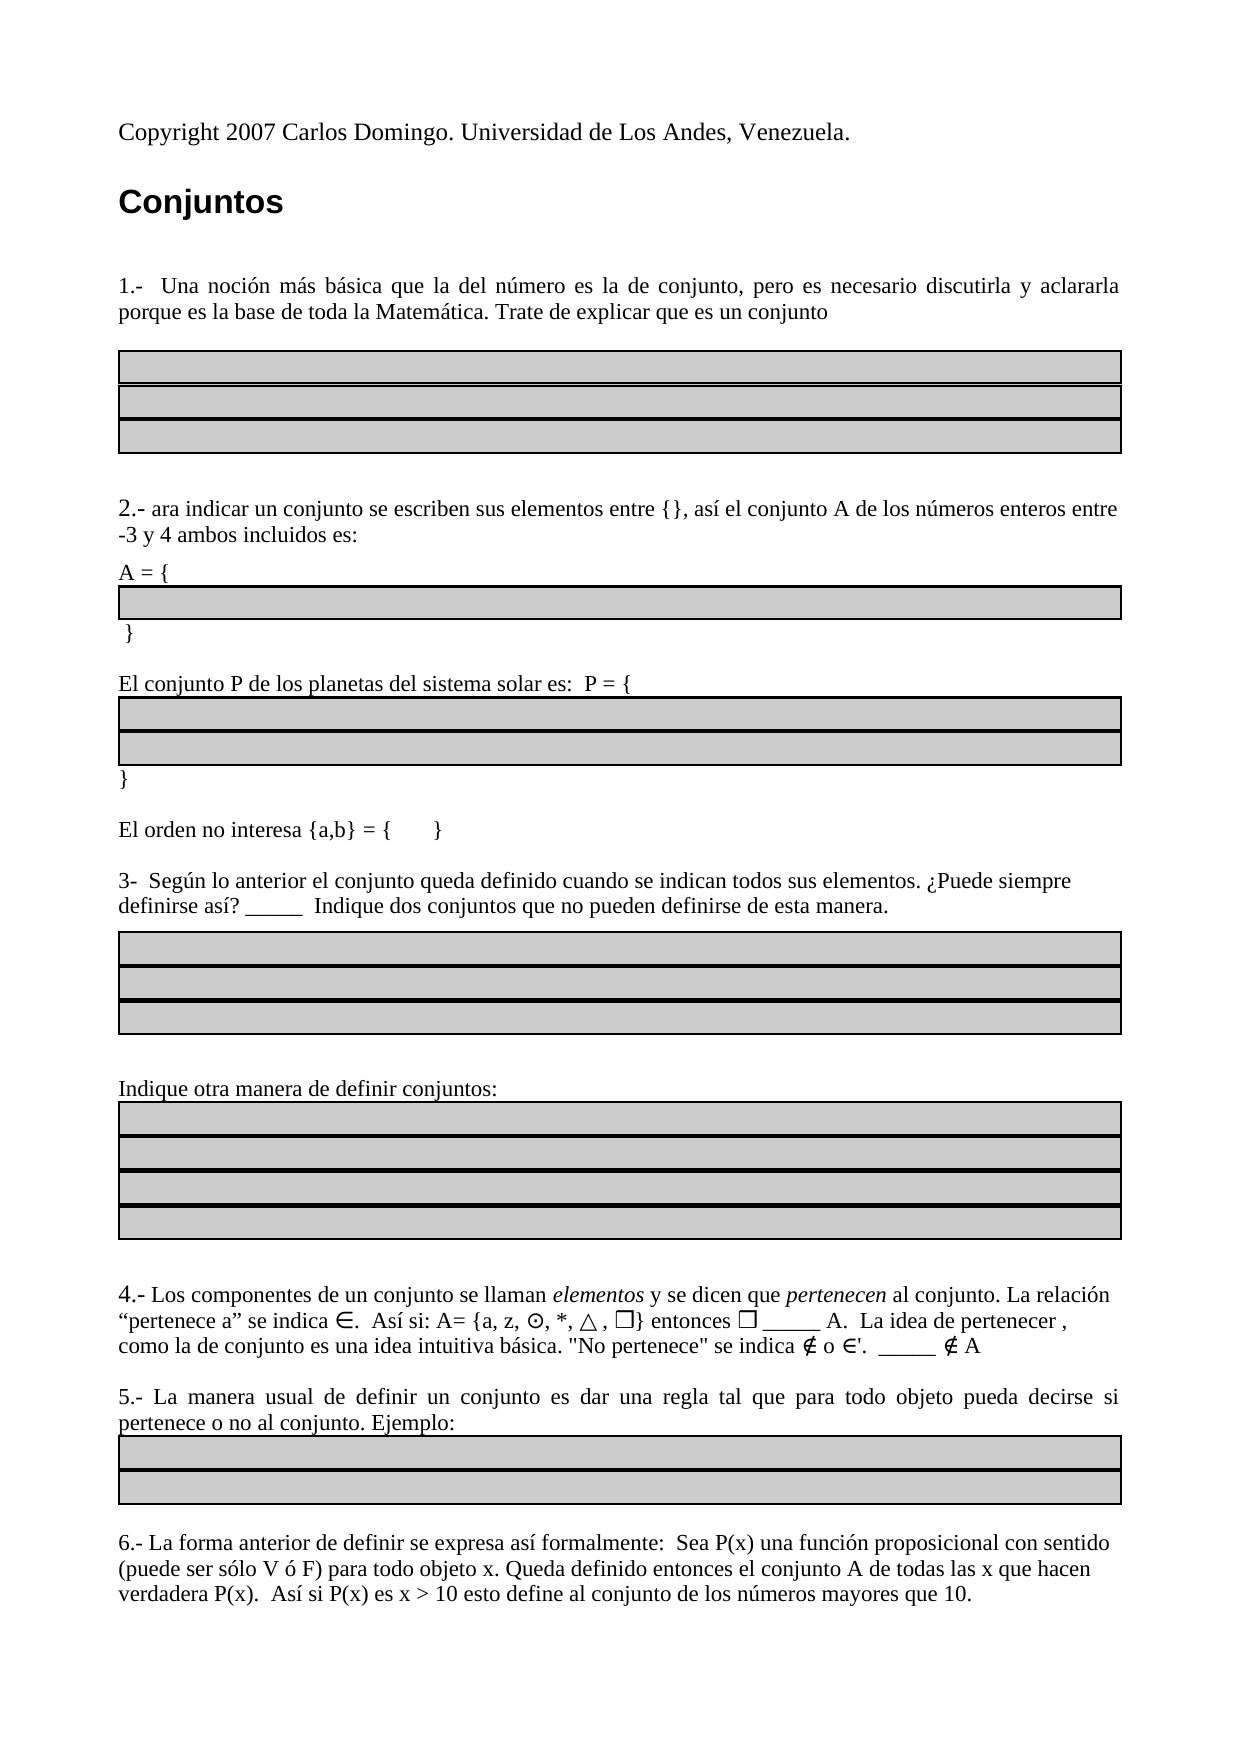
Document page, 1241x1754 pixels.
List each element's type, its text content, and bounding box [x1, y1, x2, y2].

text Copyright 2007 Carlos Domingo. Universidad de Los Andes, Venezuela. [118, 118, 1122, 146]
text 6.- La forma anterior de definir se expresa así formalmente: Sea P(x) una función proposicional con sentido (puede ser sólo V ó F) para todo objeto x. Queda definido entonces el conjunto A de todas las x que hacen verdadera P(x). Así si P(x) es x > 10 esto define al conjunto de los números mayores que 10. [118, 1505, 1122, 1606]
text A = { [118, 560, 1122, 585]
text El conjunto P de los planetas del sistema solar es: P = { [118, 671, 1122, 696]
text } [118, 766, 1122, 791]
text } [118, 620, 1122, 646]
subtitle Conjuntos [118, 183, 1122, 221]
text 2.- ara indicar un conjunto se escriben sus elementos entre {}, así el conjunto A de los números enteros entre -3 y 4 ambos incluidos es: [118, 494, 1122, 547]
text 1.- Una noción más básica que la del número es la de conjunto, pero es necesario discutirla y aclararla porque es la base de toda la Matemática. Trate de explicar que es un conjunto [118, 273, 1122, 324]
text El orden no interesa {a,b} = { } [118, 791, 1122, 842]
text 4.- Los componentes de un conjunto se llaman elementos y se dicen que pertenecen al conjunto. La relación “pertenece a” se indica ∈. Así si: A= {a, z, ⊙, *, △ , ❒} entonces ❒ _____ A. La idea de pertenecer , como la de conjunto es una idea intuitiva básica. "No pertenece" se indica ∉ o ∈'. _____ ∉ A [118, 1280, 1122, 1359]
text 3- Según lo anterior el conjunto queda definido cuando se indican todos sus elementos. ¿Puede siempre definirse así? _____ Indique dos conjuntos que no pueden definirse de esta manera. [118, 842, 1122, 918]
text 5.- La manera usual de definir un conjunto es dar una regla tal que para todo objeto pueda decirse si pertenece o no al conjunto. Ejemplo: [118, 1359, 1122, 1435]
text Indique otra manera de definir conjuntos: [118, 1076, 1122, 1101]
